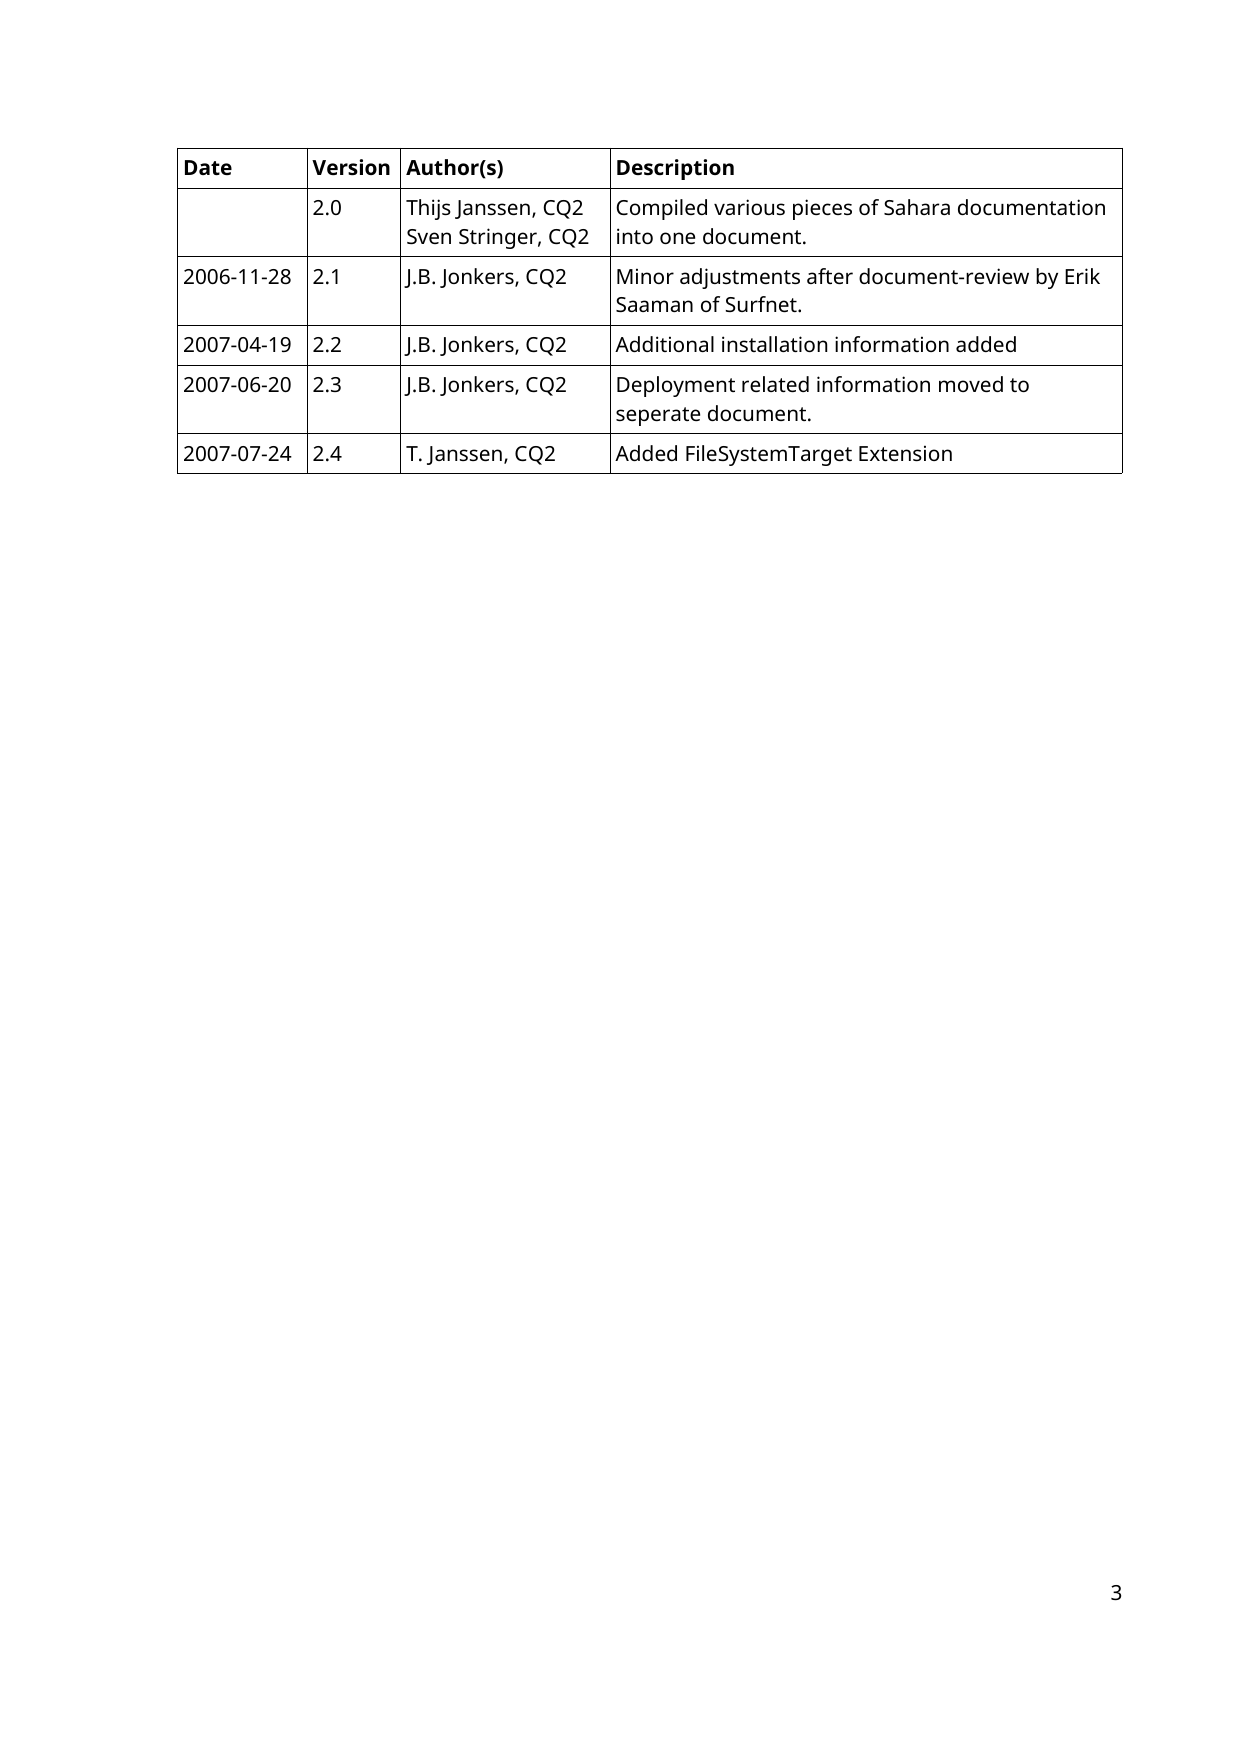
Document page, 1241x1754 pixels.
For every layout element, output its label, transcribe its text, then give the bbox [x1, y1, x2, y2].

table_cell [178, 189, 307, 256]
table_cell 2.4 [308, 434, 400, 473]
table_cell 2.3 [308, 366, 400, 433]
table_cell 2007-04-19 [178, 326, 307, 364]
table_cell 2007-06-20 [178, 366, 307, 433]
table_cell 2.2 [308, 326, 400, 364]
table_cell Compiled various pieces of Sahara documentation into one document. [611, 189, 1122, 256]
table_header Date [178, 149, 307, 188]
table_cell J.B. Jonkers, CQ2 [401, 326, 610, 364]
table_cell Added FileSystemTarget Extension [611, 434, 1122, 473]
table_cell J.B. Jonkers, CQ2 [401, 366, 610, 433]
table_cell Deployment related information moved to seperate document. [611, 366, 1122, 433]
table_cell Additional installation information added [611, 326, 1122, 364]
table_cell 2007-07-24 [178, 434, 307, 473]
table_cell Thijs Janssen, CQ2 Sven Stringer, CQ2 [401, 189, 610, 256]
table_cell 2006-11-28 [178, 257, 307, 324]
table_header Version [308, 149, 400, 188]
table_cell Minor adjustments after document-review by Erik Saaman of Surfnet. [611, 257, 1122, 324]
table_cell T. Janssen, CQ2 [401, 434, 610, 473]
table_header Description [611, 149, 1122, 188]
table_cell 2.0 [308, 189, 400, 256]
table_cell J.B. Jonkers, CQ2 [401, 257, 610, 324]
table_header Author(s) [401, 149, 610, 188]
table_cell 2.1 [308, 257, 400, 324]
